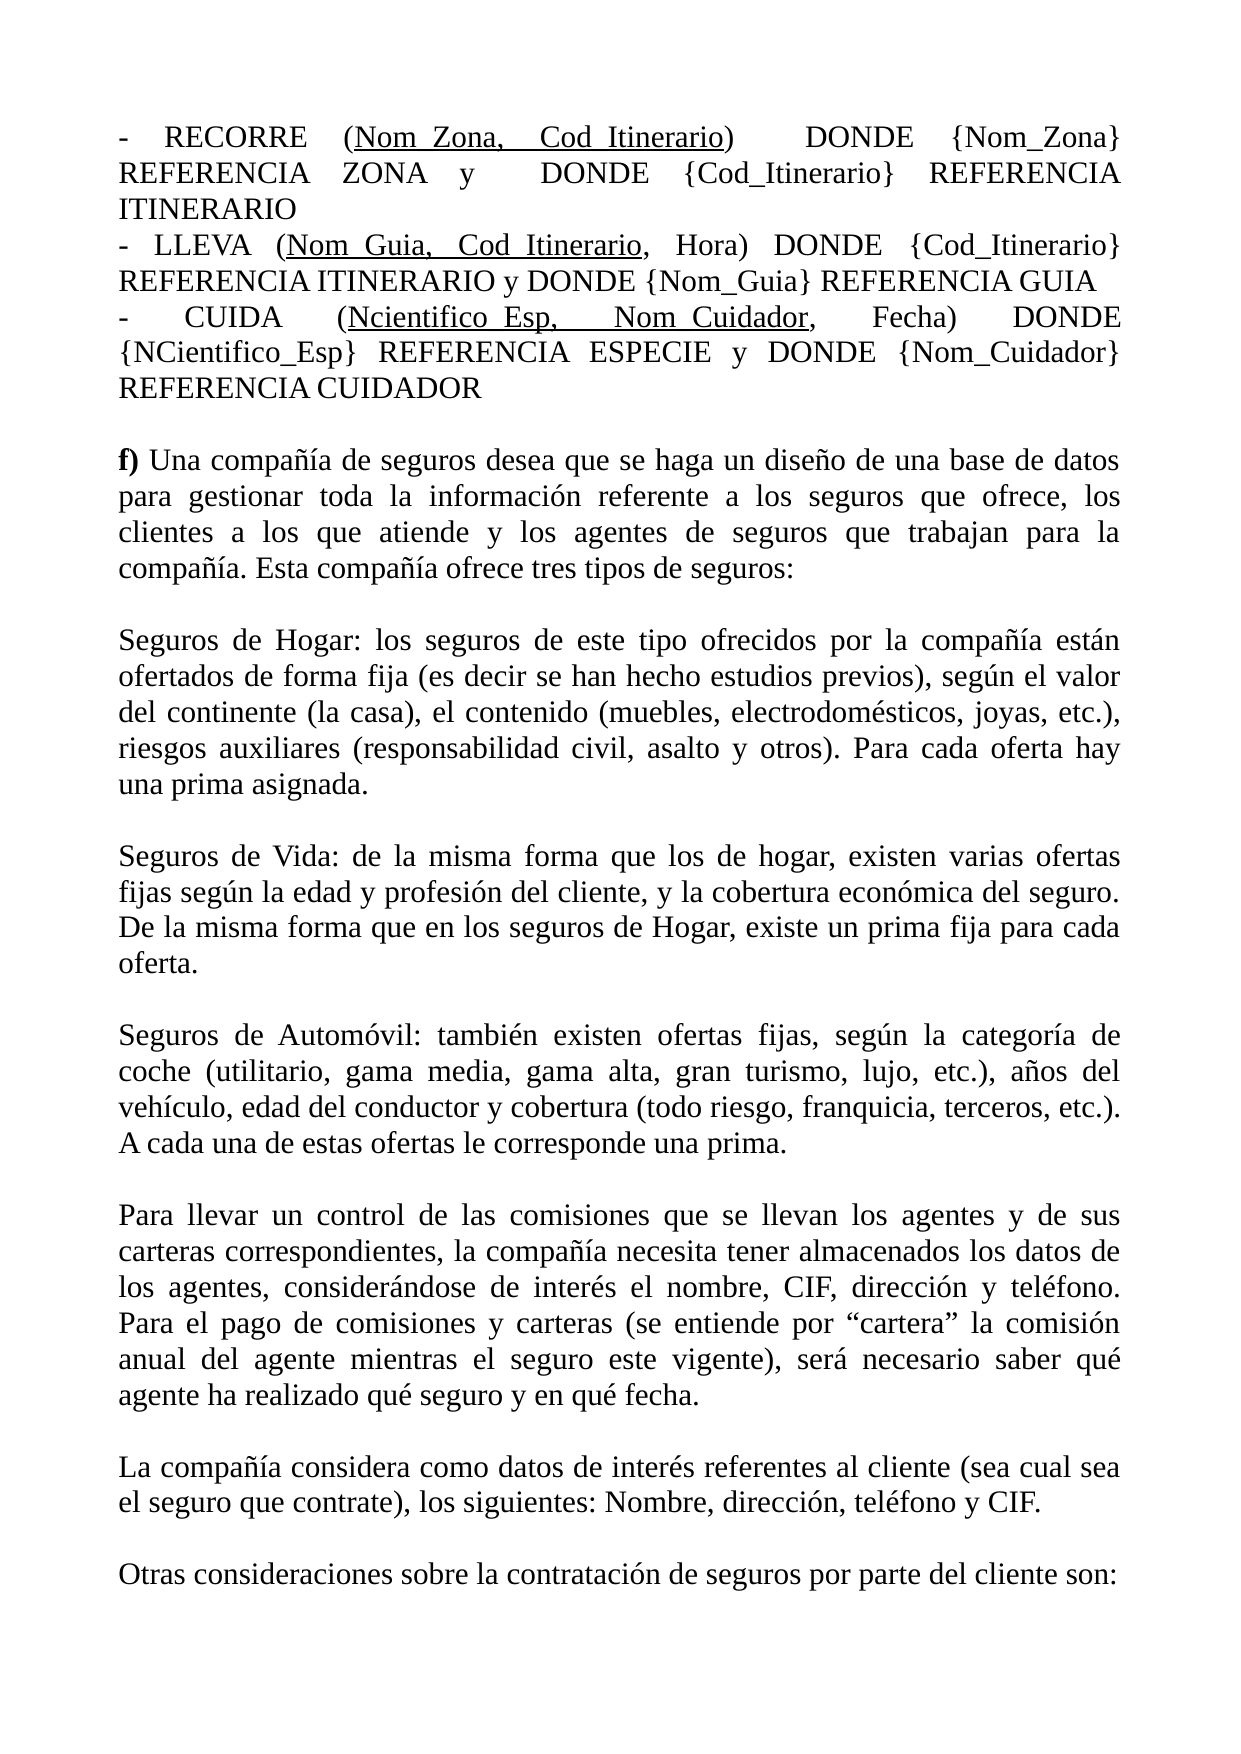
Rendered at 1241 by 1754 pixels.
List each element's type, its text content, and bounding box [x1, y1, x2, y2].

text Otras consideraciones sobre la contratación de seguros por parte del cliente son: [118, 1556, 1122, 1592]
text Seguros de Automóvil: también existen ofertas fijas, según la categoría de coche (utilitario, gama media, gama alta, gran turismo, lujo, etc.), años del vehículo, edad del conductor y cobertura (todo riesgo, franquicia, terceros, etc.). A cada una de estas ofertas le corresponde una prima. [118, 1017, 1122, 1160]
text f) Una compañía de seguros desea que se haga un diseño de una base de datos para gestionar toda la información referente a los seguros que ofrece, los clientes a los que atiende y los agentes de seguros que trabajan para la compañía. Esta compañía ofrece tres tipos de seguros: [118, 442, 1122, 585]
text - RECORRE (Nom_Zona, Cod_Itinerario) DONDE {Nom_Zona} REFERENCIA ZONA y DONDE {Cod_Itinerario} REFERENCIA ITINERARIO [118, 118, 1122, 226]
text Para llevar un control de las comisiones que se llevan los agentes y de sus carteras correspondientes, la compañía necesita tener almacenados los datos de los agentes, considerándose de interés el nombre, CIF, dirección y teléfono. Para el pago de comisiones y carteras (se entiende por “cartera” la comisión anual del agente mientras el seguro este vigente), será necesario saber qué agente ha realizado qué seguro y en qué fecha. [118, 1196, 1122, 1412]
text Seguros de Hogar: los seguros de este tipo ofrecidos por la compañía están ofertados de forma fija (es decir se han hecho estudios previos), según el valor del continente (la casa), el contenido (muebles, electrodomésticos, joyas, etc.), riesgos auxiliares (responsabilidad civil, asalto y otros). Para cada oferta hay una prima asignada. [118, 621, 1122, 801]
text La compañía considera como datos de interés referentes al cliente (sea cual sea el seguro que contrate), los siguientes: Nombre, dirección, teléfono y CIF. [118, 1448, 1122, 1520]
text Seguros de Vida: de la misma forma que los de hogar, existen varias ofertas fijas según la edad y profesión del cliente, y la cobertura económica del seguro. De la misma forma que en los seguros de Hogar, existe un prima fija para cada oferta. [118, 837, 1122, 981]
text - LLEVA (Nom_Guia, Cod_Itinerario, Hora) DONDE {Cod_Itinerario} REFERENCIA ITINERARIO y DONDE {Nom_Guia} REFERENCIA GUIA [118, 226, 1122, 298]
text - CUIDA (Ncientifico_Esp, Nom_Cuidador, Fecha) DONDE {NCientifico_Esp} REFERENCIA ESPECIE y DONDE {Nom_Cuidador} REFERENCIA CUIDADOR [118, 298, 1122, 406]
